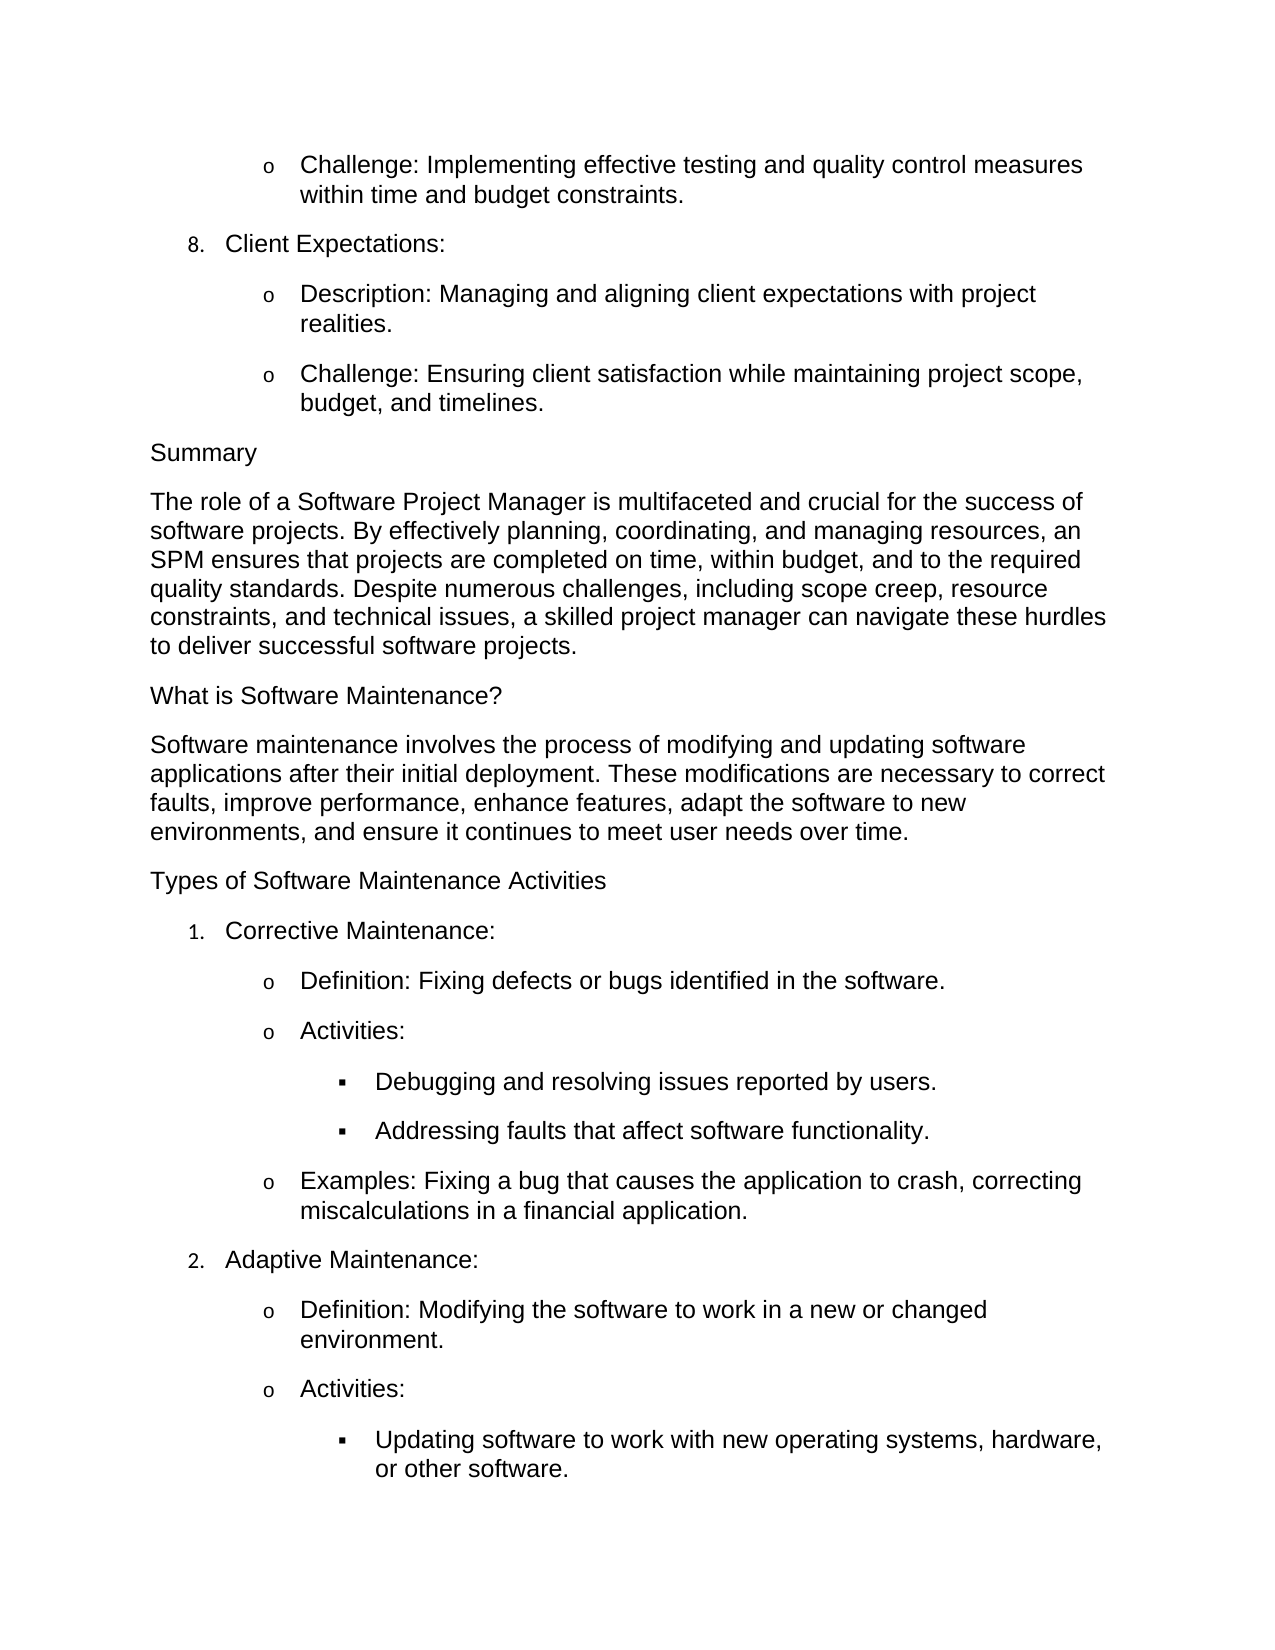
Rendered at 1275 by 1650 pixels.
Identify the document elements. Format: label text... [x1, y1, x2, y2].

list Definition: Modifying the software to work in a new or changed environment. [262, 1295, 1125, 1354]
list Corrective Maintenance: [187, 916, 1125, 945]
list Adaptive Maintenance: [187, 1245, 1125, 1274]
text Software maintenance involves the process of modifying and updating software applications after their initial deployment. These modifications are necessary to correct faults, improve performance, enhance features, adapt the software to new environments, and ensure it continues to meet user needs over time. [150, 730, 1125, 845]
list Challenge: Implementing effective testing and quality control measures within time and budget constraints. [262, 150, 1125, 208]
list Client Expectations: [187, 229, 1125, 258]
list Updating software to work with new operating systems, hardware, or other software. [337, 1425, 1125, 1482]
text Summary [150, 438, 1125, 467]
text The role of a Software Project Manager is multifaceted and crucial for the success of software projects. By effectively planning, coordinating, and managing resources, an SPM ensures that projects are completed on time, within budget, and to the required quality standards. Despite numerous challenges, including scope creep, resource constraints, and technical issues, a skilled project manager can navigate these hurdles to deliver successful software projects. [150, 487, 1125, 660]
list Description: Managing and aligning client expectations with project realities. [262, 279, 1125, 338]
list Challenge: Ensuring client satisfaction while maintaining project scope, budget, and timelines. [262, 358, 1125, 417]
list Activities: [262, 1374, 1125, 1404]
list Addressing faults that affect software functionality. [337, 1116, 1125, 1145]
list Definition: Fixing defects or bugs identified in the software. [262, 966, 1125, 995]
text What is Software Maintenance? [150, 681, 1125, 709]
text Types of Software Maintenance Activities [150, 866, 1125, 895]
list Examples: Fixing a bug that causes the application to crash, correcting miscalculations in a financial application. [262, 1166, 1125, 1224]
list Debugging and resolving issues reported by users. [337, 1067, 1125, 1096]
list Activities: [262, 1016, 1125, 1046]
